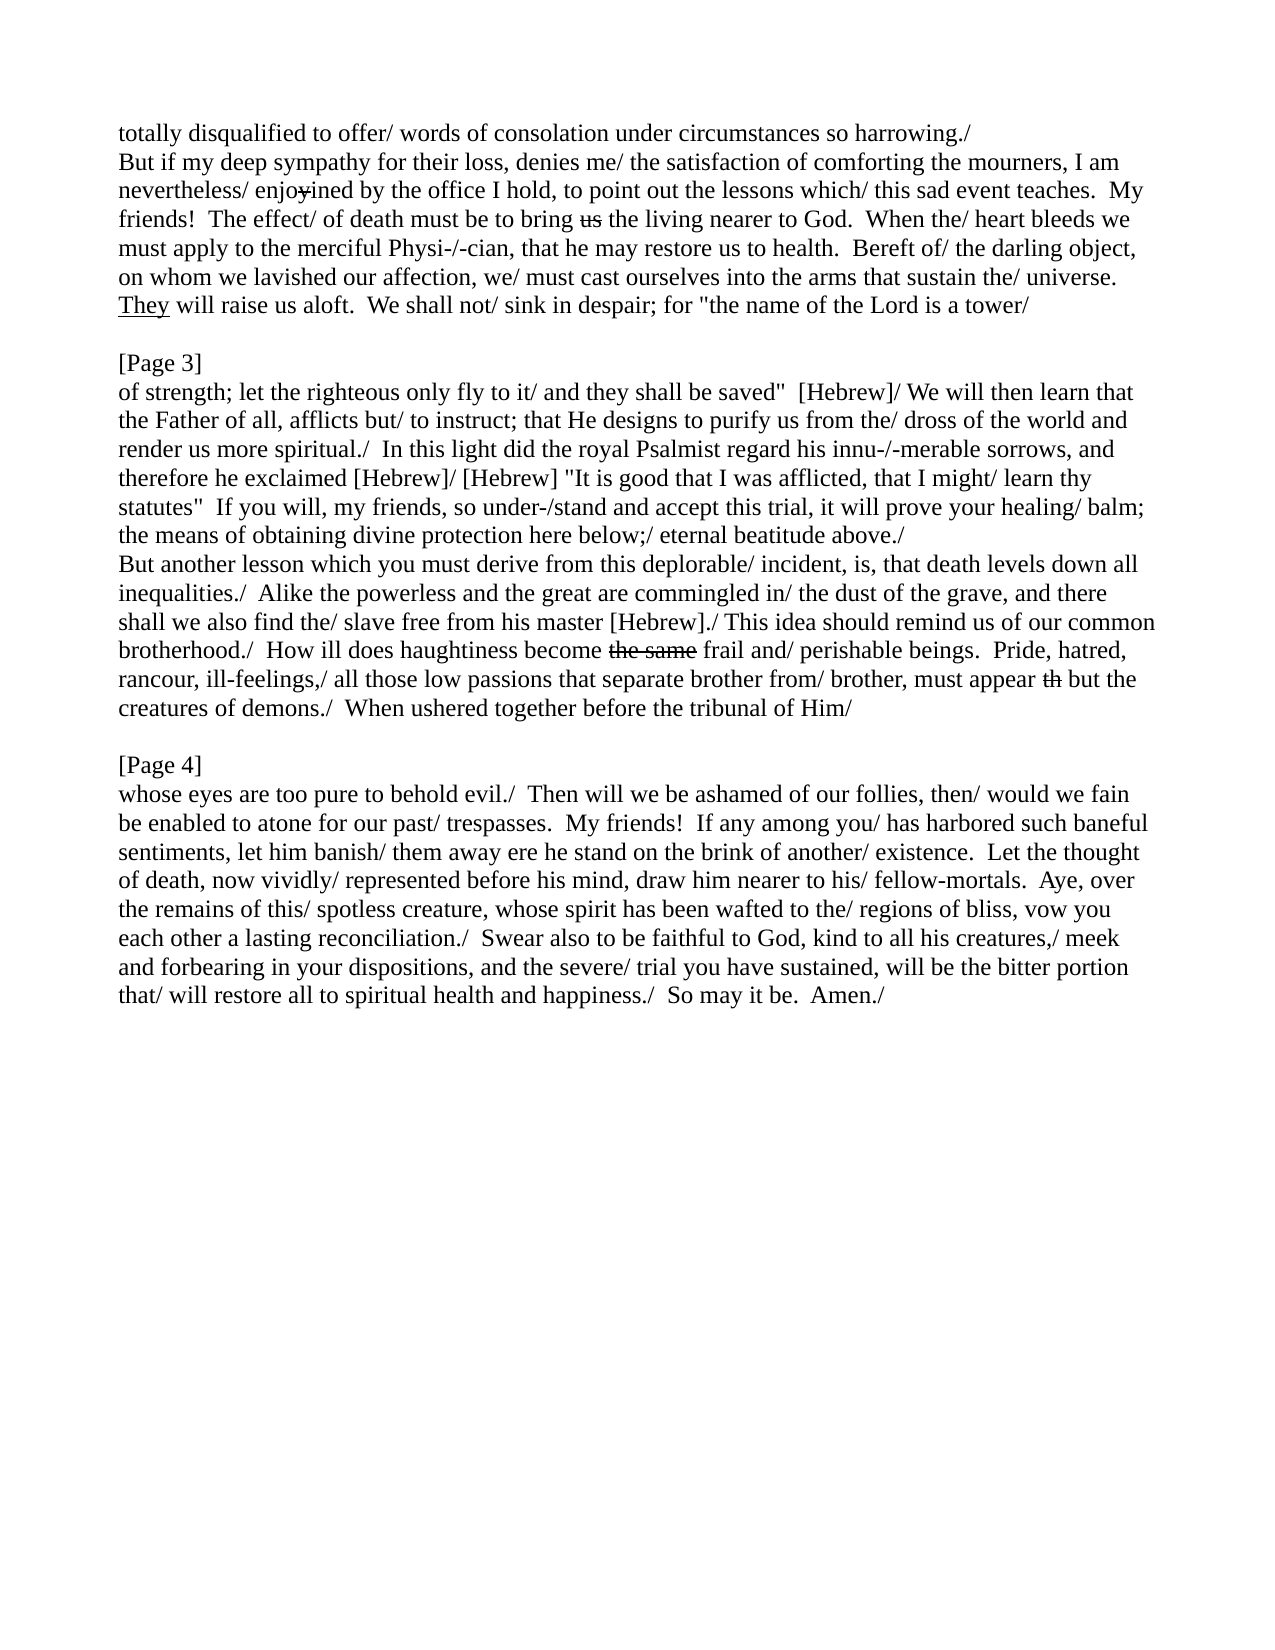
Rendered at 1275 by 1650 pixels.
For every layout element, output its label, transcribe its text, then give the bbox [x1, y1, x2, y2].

text [Page 3] [118, 348, 1157, 377]
text [Page 4] [118, 751, 1157, 779]
text But another lesson which you must derive from this deplorable/ incident, is, that death levels down all inequalities./ Alike the powerless and the great are commingled in/ the dust of the grave, and there shall we also find the/ slave free from his master [Hebrew]./ This idea should remind us of our common brotherhood./ How ill does haughtiness become the same frail and/ perishable beings. Pride, hatred, rancour, ill-feelings,/ all those low passions that separate brother from/ brother, must appear th but the creatures of demons./ When ushered together before the tribunal of Him/ [118, 549, 1157, 722]
text whose eyes are too pure to behold evil./ Then will we be ashamed of our follies, then/ would we fain be enabled to atone for our past/ trespasses. My friends! If any among you/ has harbored such baneful sentiments, let him banish/ them away ere he stand on the brink of another/ existence. Let the thought of death, now vividly/ represented before his mind, draw him nearer to his/ fellow-mortals. Aye, over the remains of this/ spotless creature, whose spirit has been wafted to the/ regions of bliss, vow you each other a lasting reconciliation./ Swear also to be faithful to God, kind to all his creatures,/ meek and forbearing in your dispositions, and the severe/ trial you have sustained, will be the bitter portion that/ will restore all to spiritual health and happiness./ So may it be. Amen./ [118, 779, 1157, 1009]
text totally disqualified to offer/ words of consolation under circumstances so harrowing./ [118, 118, 1157, 147]
text of strength; let the righteous only fly to it/ and they shall be saved" [Hebrew]/ We will then learn that the Father of all, afflicts but/ to instruct; that He designs to purify us from the/ dross of the world and render us more spiritual./ In this light did the royal Psalmist regard his innu-/-merable sorrows, and therefore he exclaimed [Hebrew]/ [Hebrew] "It is good that I was afflicted, that I might/ learn thy statutes" If you will, my friends, so under-/stand and accept this trial, it will prove your healing/ balm; the means of obtaining divine protection here below;/ eternal beatitude above./ [118, 377, 1157, 549]
text But if my deep sympathy for their loss, denies me/ the satisfaction of comforting the mourners, I am nevertheless/ enjoyined by the office I hold, to point out the lessons which/ this sad event teaches. My friends! The effect/ of death must be to bring us the living nearer to God. When the/ heart bleeds we must apply to the merciful Physi-/-cian, that he may restore us to health. Bereft of/ the darling object, on whom we lavished our affection, we/ must cast ourselves into the arms that sustain the/ universe. They will raise us aloft. We shall not/ sink in despair; for "the name of the Lord is a tower/ [118, 147, 1157, 319]
